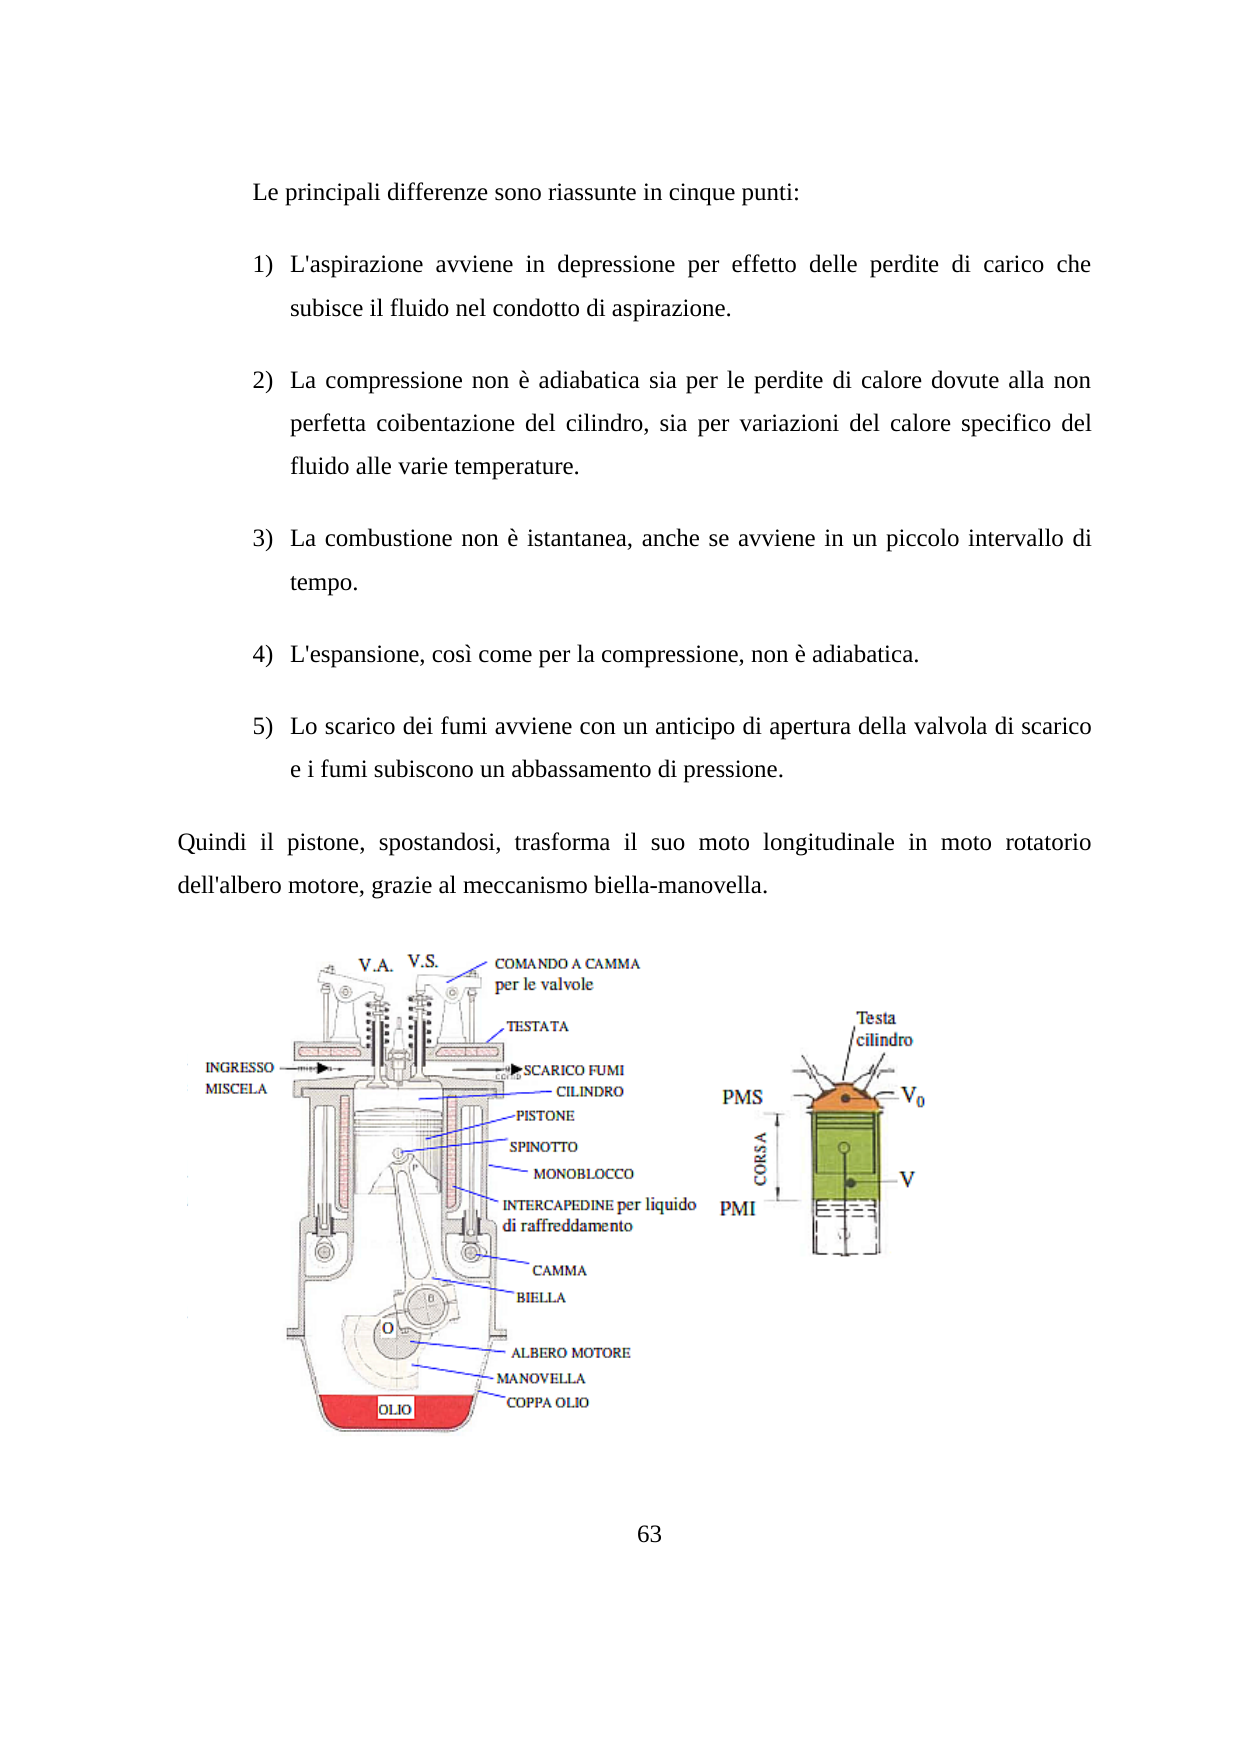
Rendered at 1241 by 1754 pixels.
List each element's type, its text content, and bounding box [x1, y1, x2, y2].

list Lo scarico dei fumi avviene con un anticipo di apertura della valvola di scarico e i fumi subiscono un abbassamento di pressione. [252, 711, 1093, 783]
text Quindi il pistone, spostandosi, trasforma il suo moto longitudinale in moto rotatorio dell'albero motore, grazie al meccanismo biella-manovella. [177, 827, 1093, 898]
list La compressione non è adiabatica sia per le perdite di calore dovute alla non perfetta coibentazione del cilindro, sia per variazioni del calore specifico del fluido alle varie temperature. [252, 365, 1093, 480]
list Le principali differenze sono riassunte in cinque punti: [215, 177, 1093, 206]
picture [187, 949, 709, 1456]
picture [717, 1007, 988, 1266]
list L'espansione, così come per la compressione, non è adiabatica. [252, 639, 1093, 668]
list L'aspirazione avviene in depressione per effetto delle perdite di carico che subisce il fluido nel condotto di aspirazione. [252, 249, 1093, 321]
list La combustione non è istantanea, anche se avviene in un piccolo intervallo di tempo. [252, 523, 1093, 595]
